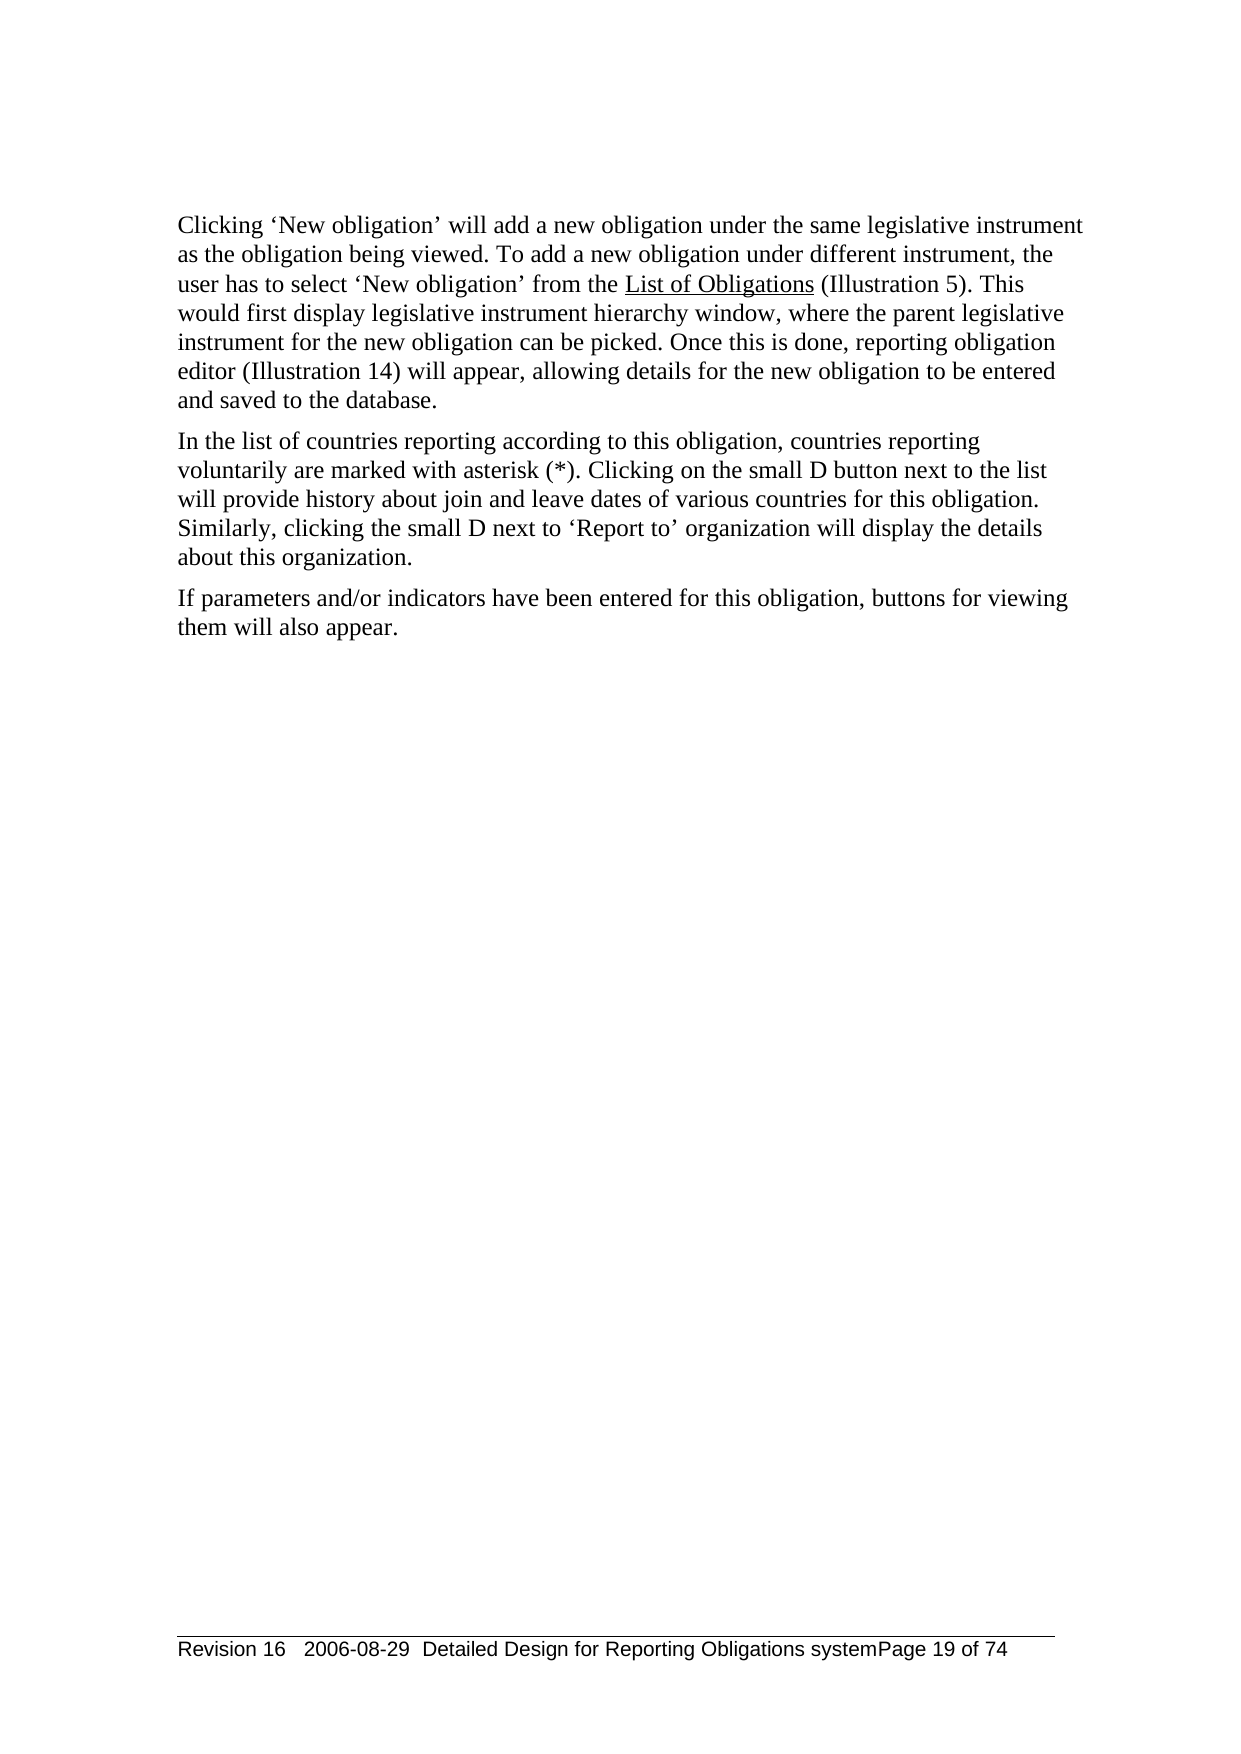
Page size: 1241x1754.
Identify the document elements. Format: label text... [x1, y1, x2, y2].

text Clicking ‘New obligation’ will add a new obligation under the same legislative instrument as the obligation being viewed. To add a new obligation under different instrument, the user has to select ‘New obligation’ from the List of Obligations (Illustration 5). This would first display legislative instrument hierarchy window, where the parent legislative instrument for the new obligation can be picked. Once this is done, reporting obligation editor (Illustration 14) will appear, allowing details for the new obligation to be entered and saved to the database. [177, 210, 1092, 414]
text In the list of countries reporting according to this obligation, countries reporting voluntarily are marked with asterisk (*). Clicking on the small D button next to the list will provide history about join and leave dates of various countries for this obligation. Similarly, clicking the small D next to ‘Report to’ organization will display the details about this organization. [177, 426, 1092, 571]
text If parameters and/or indicators have been entered for this obligation, buttons for viewing them will also appear. [177, 583, 1092, 641]
